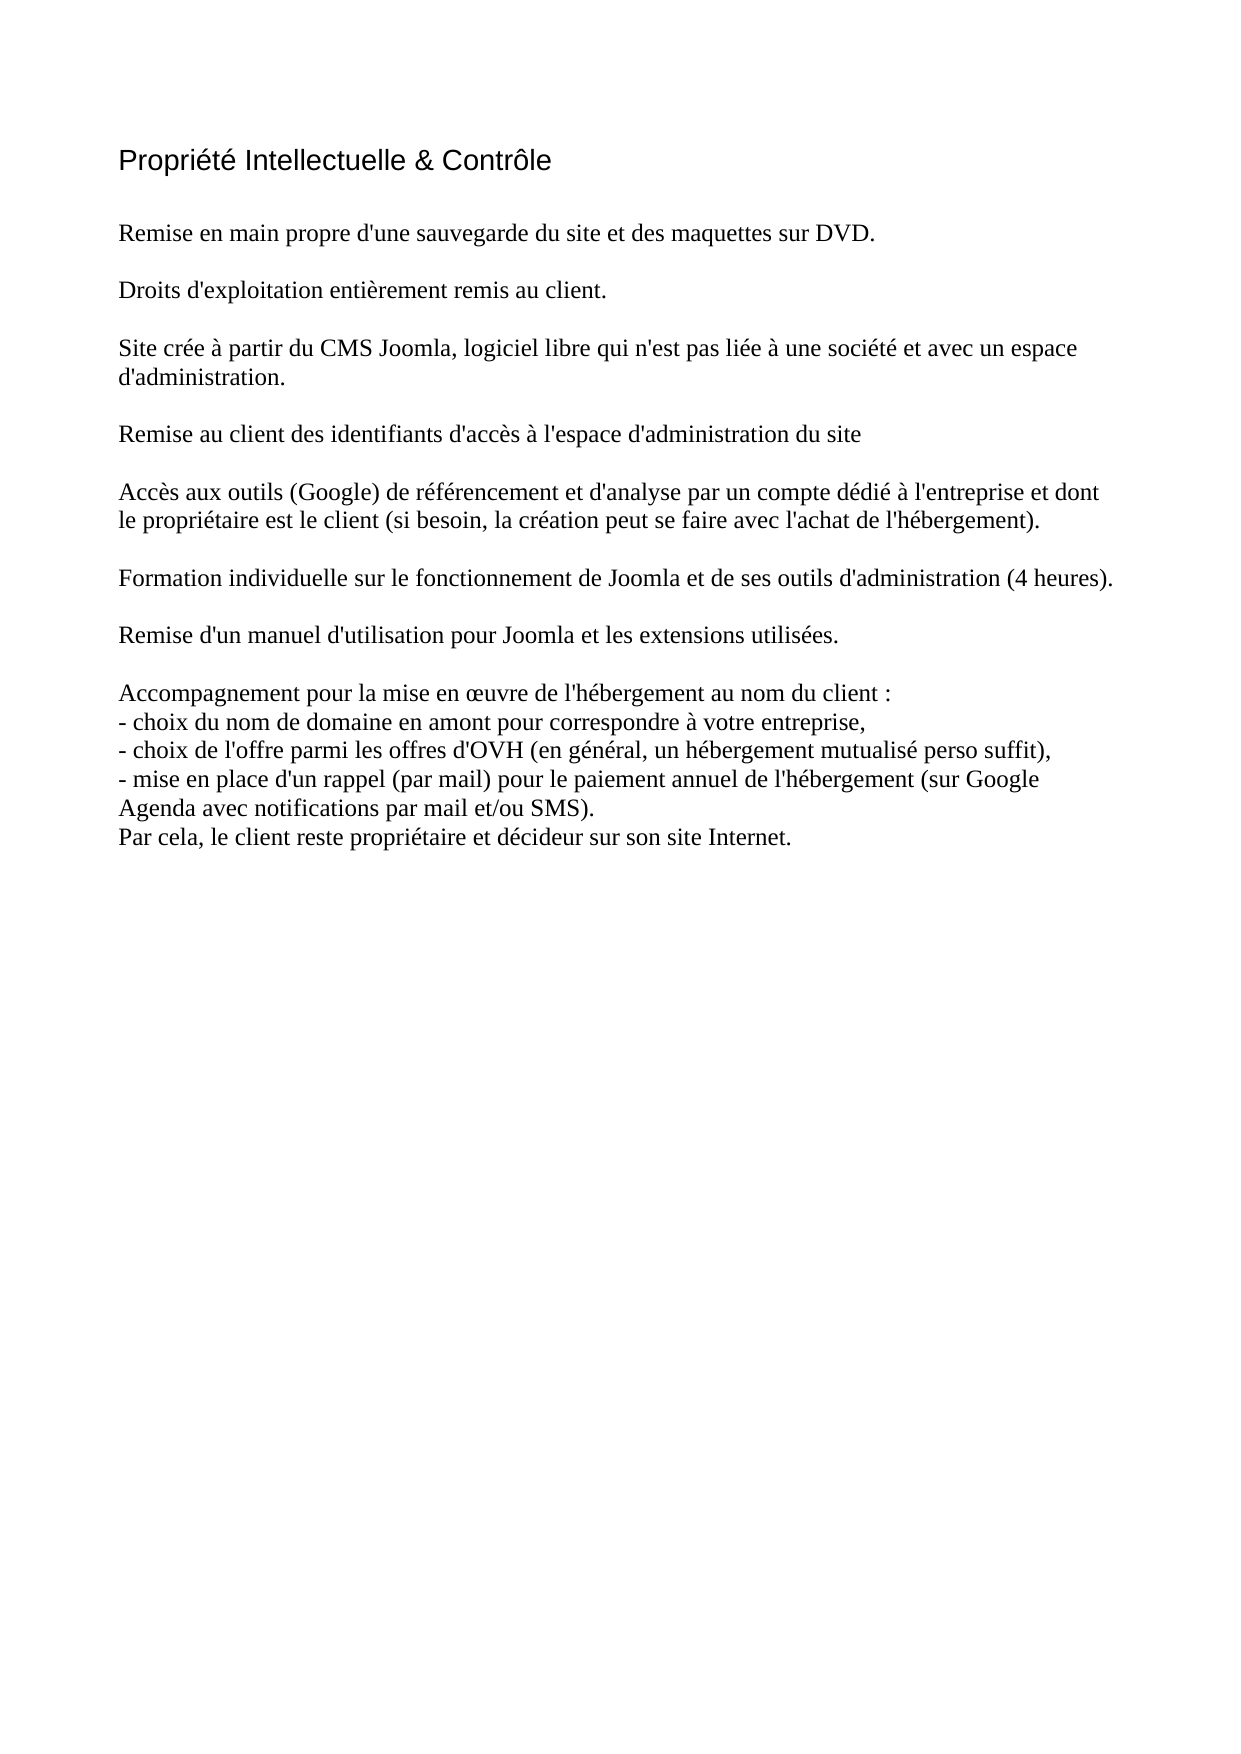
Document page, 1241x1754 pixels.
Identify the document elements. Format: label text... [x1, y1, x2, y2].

text Remise d'un manuel d'utilisation pour Joomla et les extensions utilisées. [118, 620, 1122, 649]
text Site crée à partir du CMS Joomla, logiciel libre qui n'est pas liée à une société et avec un espace d'administration. [118, 333, 1122, 390]
text Remise au client des identifiants d'accès à l'espace d'administration du site [118, 419, 1122, 448]
text Accompagnement pour la mise en œuvre de l'hébergement au nom du client : [118, 678, 1122, 707]
text Accès aux outils (Google) de référencement et d'analyse par un compte dédié à l'entreprise et dont le propriétaire est le client (si besoin, la création peut se faire avec l'achat de l'hébergement). [118, 477, 1122, 534]
text Droits d'exploitation entièrement remis au client. [118, 275, 1122, 304]
text Remise en main propre d'une sauvegarde du site et des maquettes sur DVD. [118, 218, 1122, 247]
subtitle Propriété Intellectuelle & Contrôle [118, 143, 1122, 177]
text Par cela, le client reste propriétaire et décideur sur son site Internet. [118, 822, 1122, 850]
text - choix de l'offre parmi les offres d'OVH (en général, un hébergement mutualisé perso suffit), [118, 735, 1122, 764]
text - mise en place d'un rappel (par mail) pour le paiement annuel de l'hébergement (sur Google Agenda avec notifications par mail et/ou SMS). [118, 764, 1122, 822]
text - choix du nom de domaine en amont pour correspondre à votre entreprise, [118, 707, 1122, 735]
text Formation individuelle sur le fonctionnement de Joomla et de ses outils d'administration (4 heures). [118, 563, 1122, 592]
